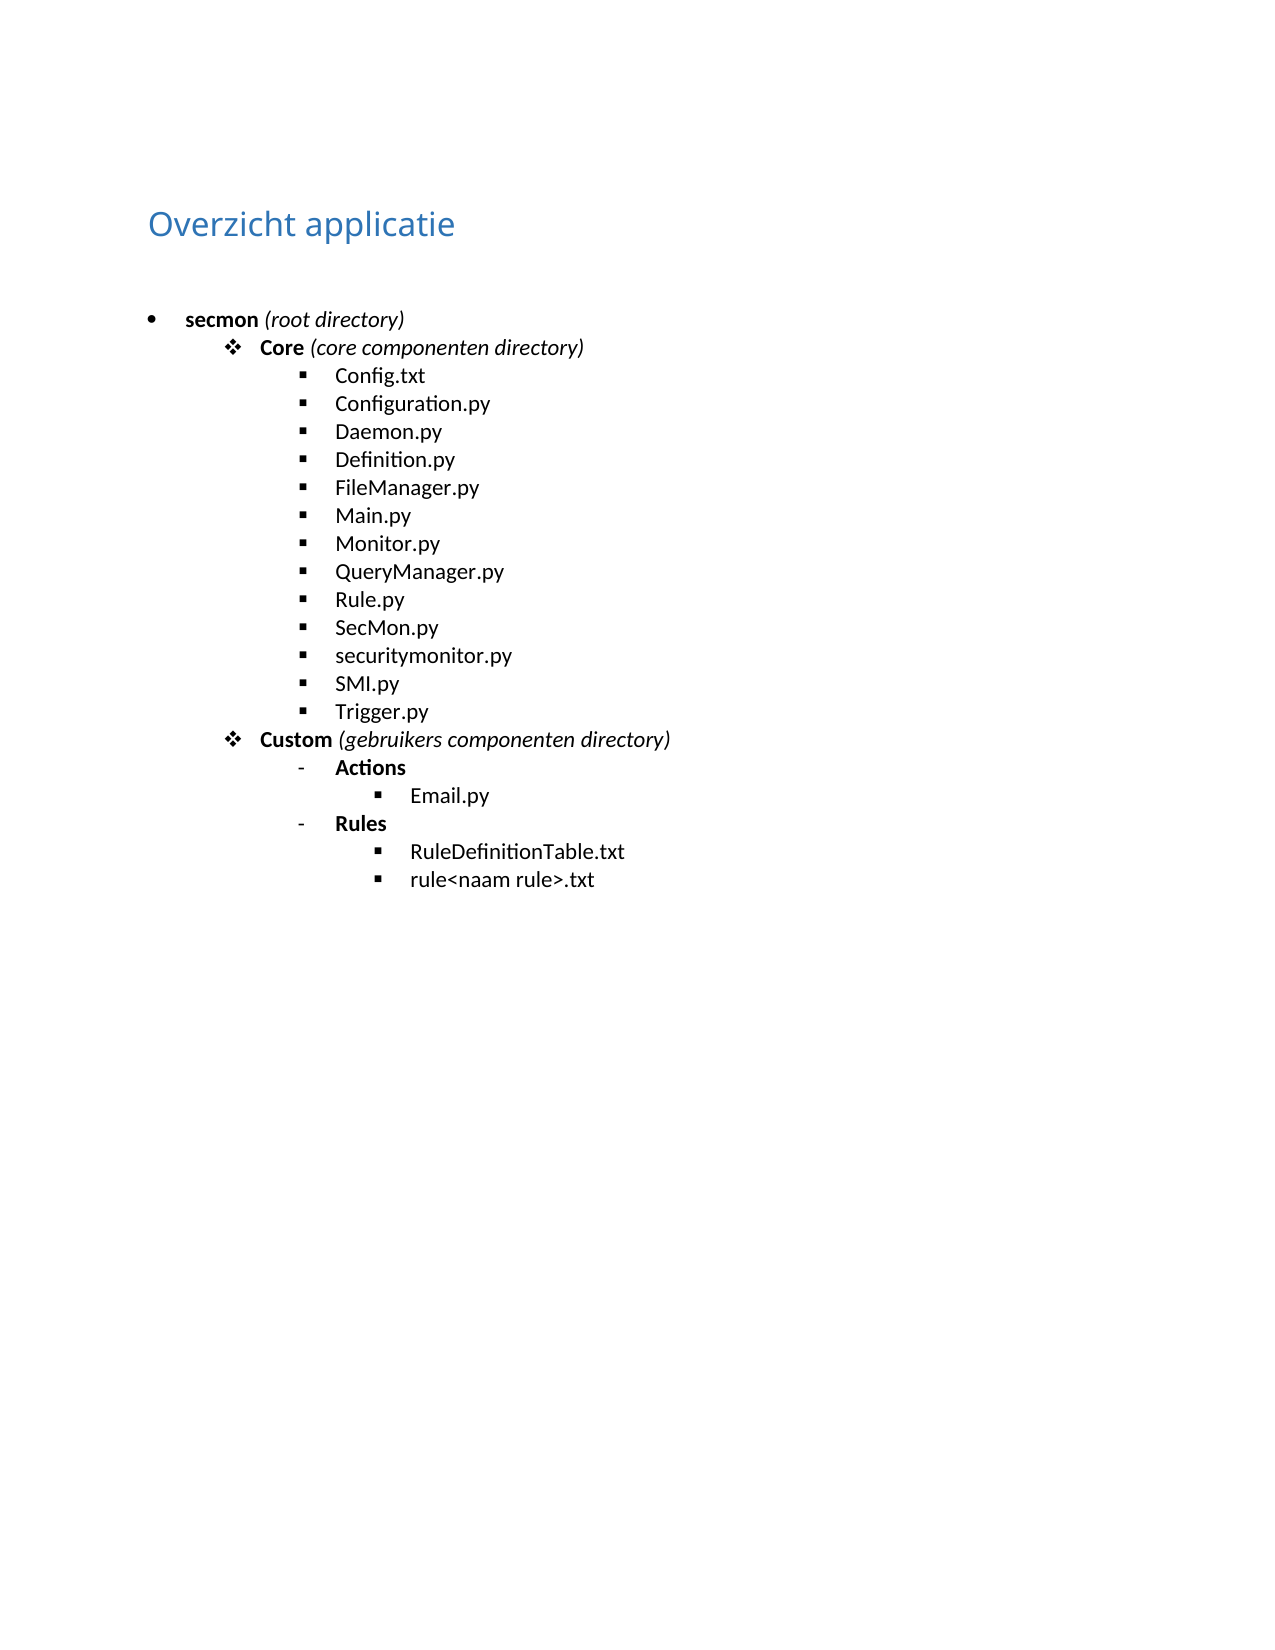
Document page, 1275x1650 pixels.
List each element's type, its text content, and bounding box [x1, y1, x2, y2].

subtitle Overzicht applicatie [148, 201, 1127, 246]
list secmon (root directory) [148, 305, 1127, 333]
list securitymonitor.py [298, 641, 1127, 669]
list Email.py [373, 781, 1127, 809]
list Custom (gebruikers componenten directory) [223, 725, 1127, 753]
list Config.txt [298, 361, 1127, 389]
list Monitor.py [298, 529, 1127, 557]
list SMI.py [298, 669, 1127, 697]
list Main.py [298, 501, 1127, 529]
list rule<naam rule>.txt [373, 865, 1127, 893]
list Actions [298, 753, 1127, 781]
list Trigger.py [298, 697, 1127, 725]
list Core (core componenten directory) [223, 333, 1127, 361]
list SecMon.py [298, 613, 1127, 641]
list Daemon.py [298, 417, 1127, 445]
list QueryManager.py [298, 557, 1127, 585]
list Rules [298, 809, 1127, 837]
list Definition.py [298, 445, 1127, 473]
list RuleDefinitionTable.txt [373, 837, 1127, 865]
list FileManager.py [298, 473, 1127, 501]
list Configuration.py [298, 389, 1127, 417]
list Rule.py [298, 585, 1127, 613]
